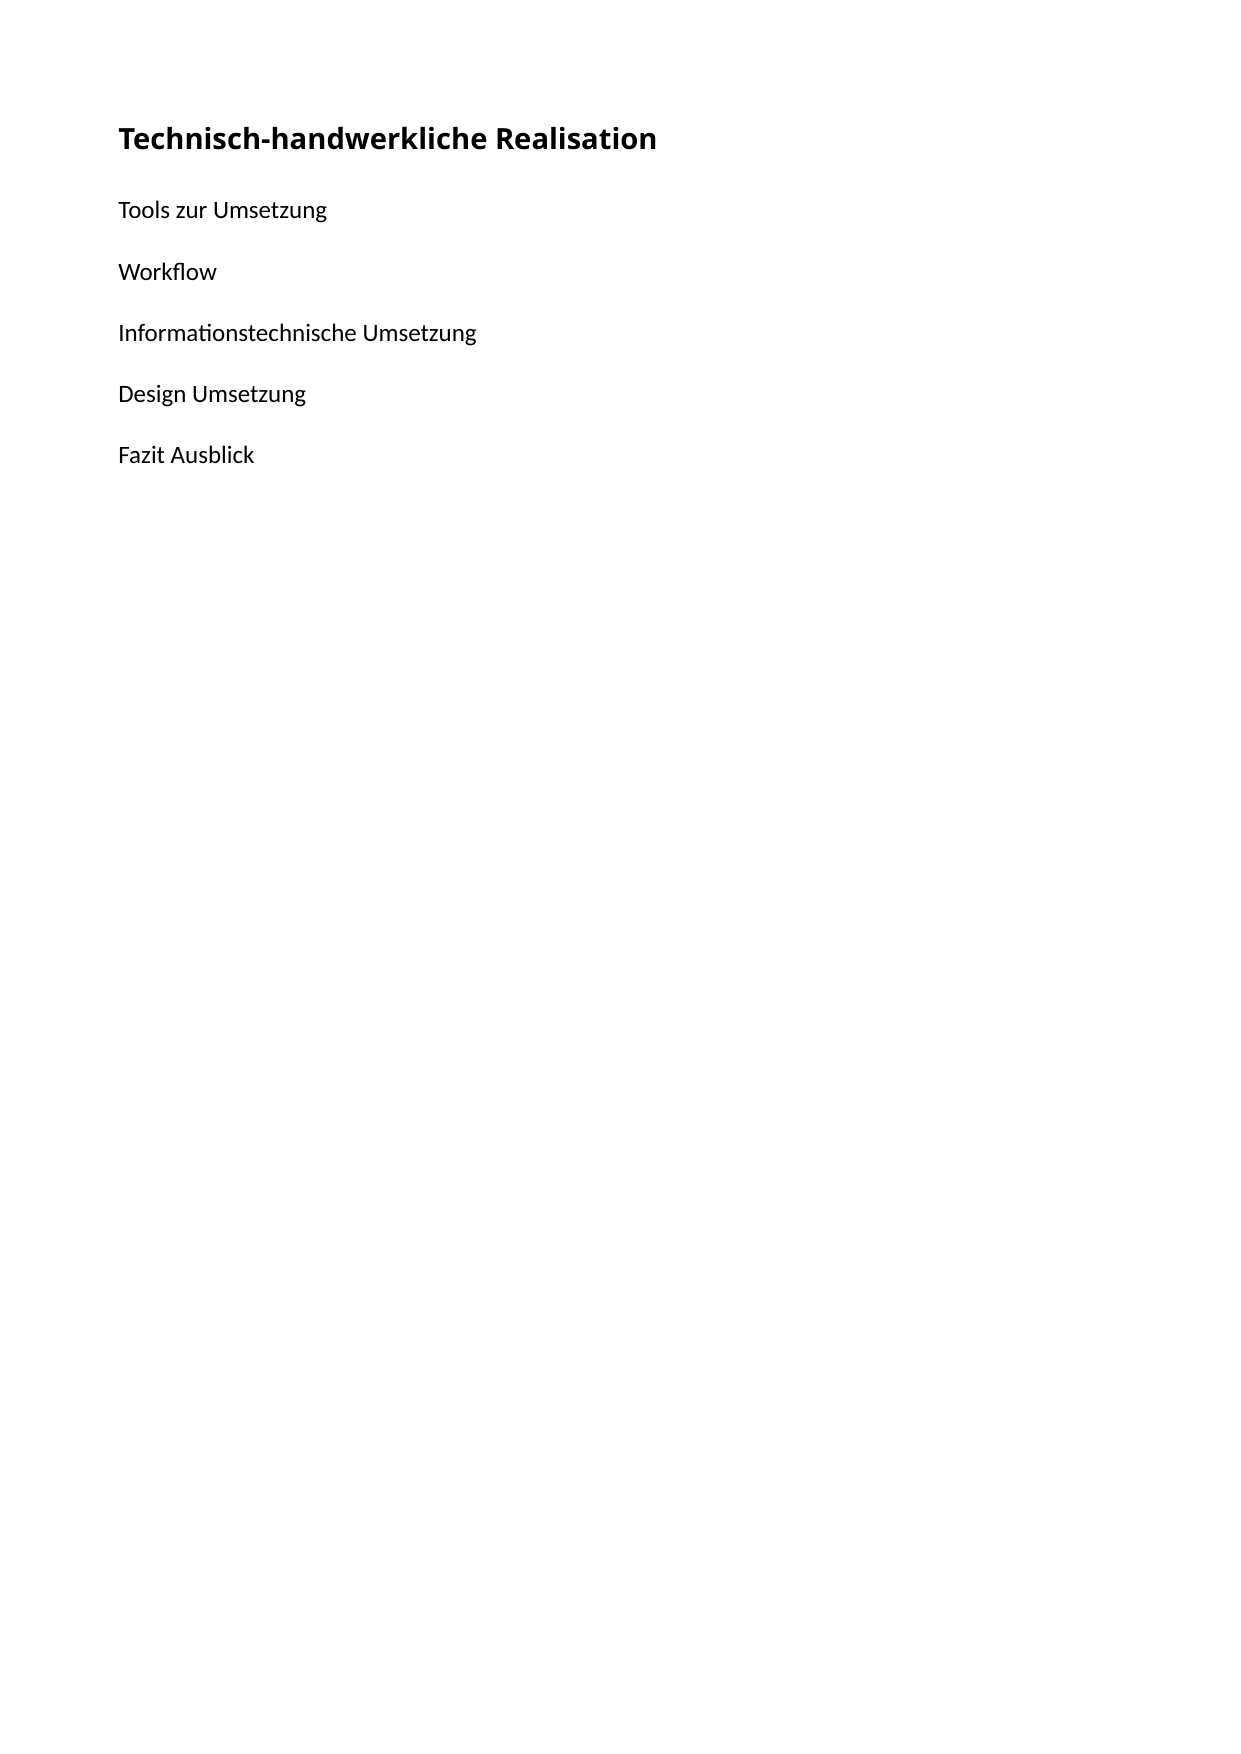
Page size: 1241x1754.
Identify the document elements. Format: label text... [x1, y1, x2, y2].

text Design Umsetzung [118, 378, 1122, 408]
text Fazit Ausblick [118, 439, 1122, 469]
text Tools zur Umsetzung [118, 194, 1122, 225]
subtitle Technisch-handwerkliche Realisation [118, 118, 1122, 158]
text Workflow [118, 256, 1122, 286]
text Informationstechnische Umsetzung [118, 317, 1122, 347]
